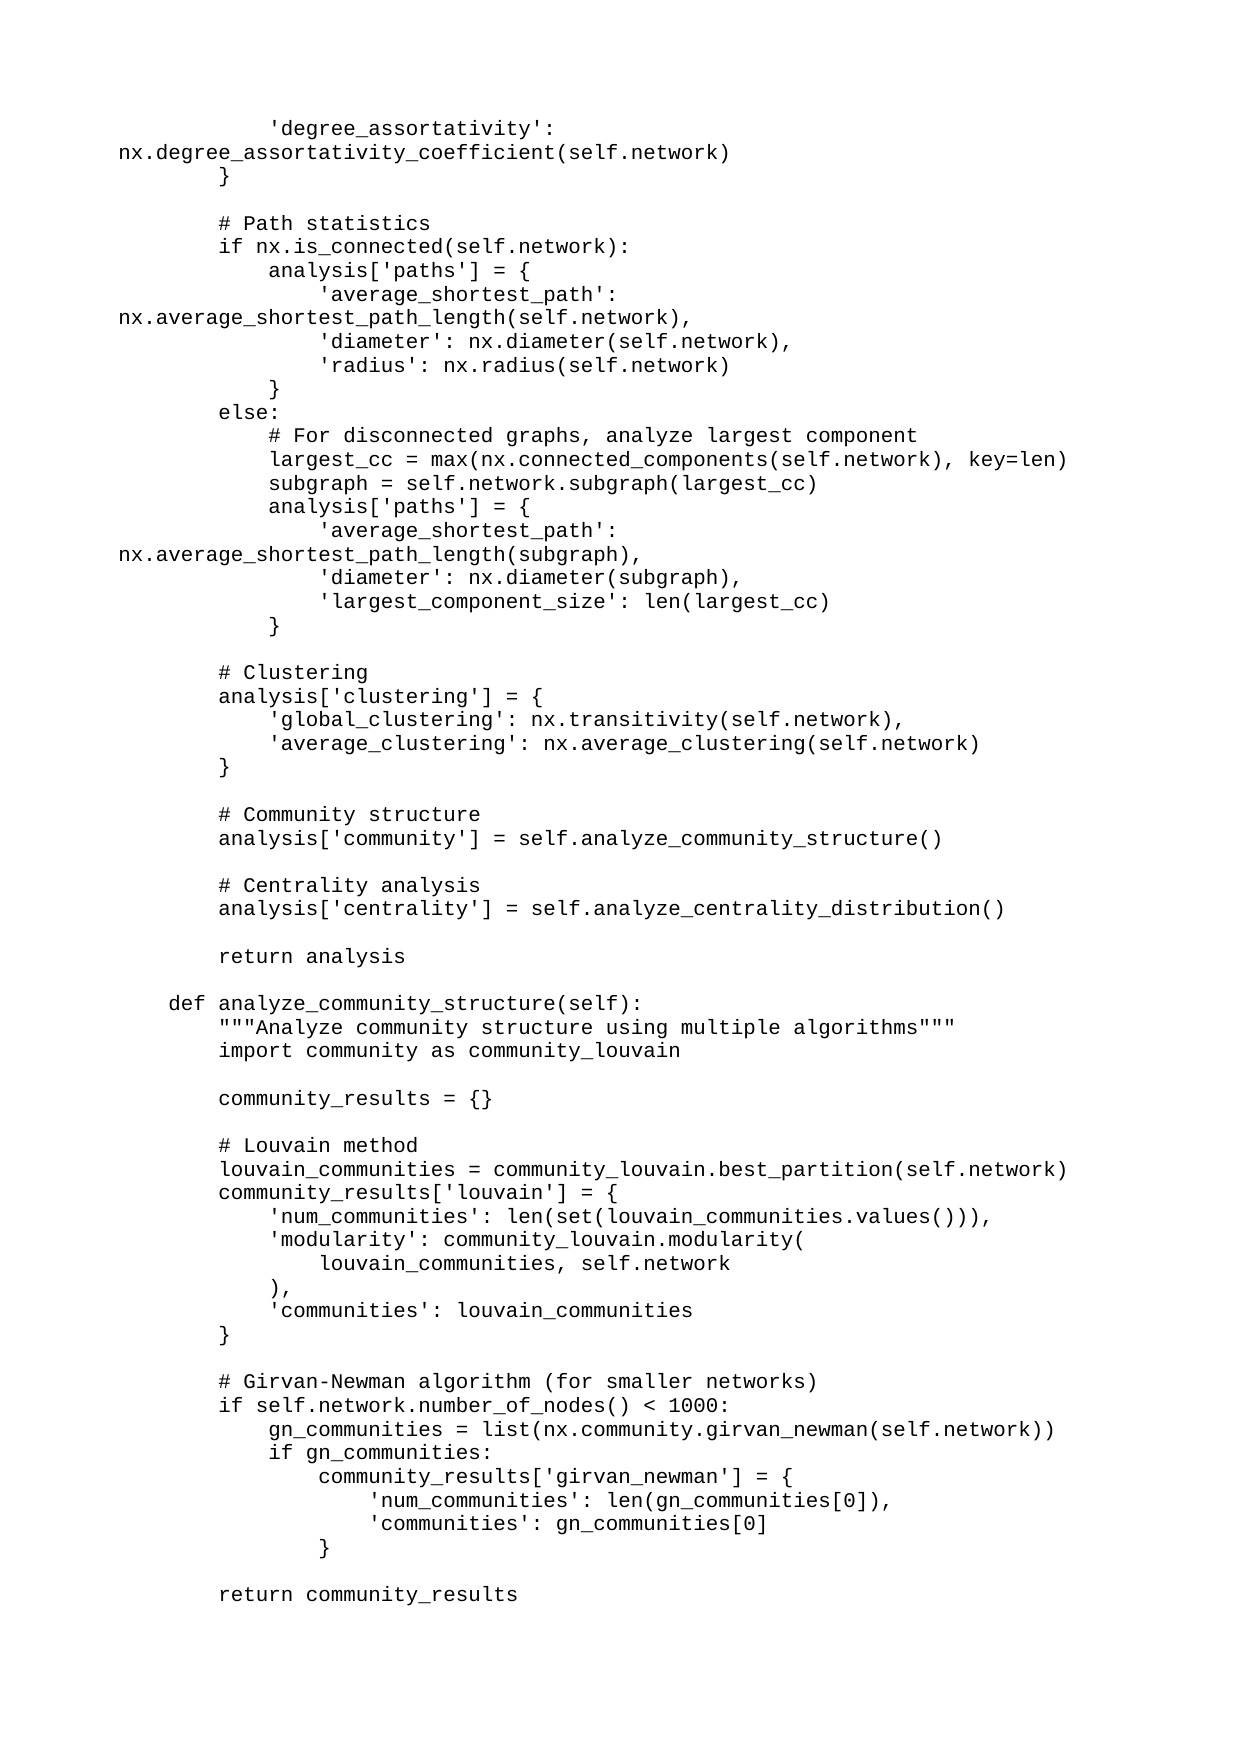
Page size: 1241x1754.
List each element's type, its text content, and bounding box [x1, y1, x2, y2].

text community_results['louvain'] = { [118, 1182, 1122, 1206]
text return analysis [118, 946, 1122, 969]
text 'diameter': nx.diameter(self.network), [118, 331, 1122, 354]
text subgraph = self.network.subgraph(largest_cc) [118, 473, 1122, 496]
text analysis['community'] = self.analyze_community_structure() [118, 827, 1122, 851]
text 'radius': nx.radius(self.network) [118, 354, 1122, 378]
text 'global_clustering': nx.transitivity(self.network), [118, 709, 1122, 733]
text louvain_communities = community_louvain.best_partition(self.network) [118, 1158, 1122, 1182]
text 'communities': louvain_communities [118, 1300, 1122, 1324]
text 'num_communities': len(set(louvain_communities.values())), [118, 1206, 1122, 1229]
text 'average_clustering': nx.average_clustering(self.network) [118, 733, 1122, 757]
text } [118, 378, 1122, 402]
text if gn_communities: [118, 1442, 1122, 1466]
text # Path statistics [118, 213, 1122, 236]
text def analyze_community_structure(self): [118, 993, 1122, 1017]
text } [118, 1537, 1122, 1561]
text analysis['centrality'] = self.analyze_centrality_distribution() [118, 898, 1122, 922]
text community_results = {} [118, 1088, 1122, 1111]
text import community as community_louvain [118, 1040, 1122, 1064]
text 'num_communities': len(gn_communities[0]), [118, 1489, 1122, 1513]
text louvain_communities, self.network [118, 1253, 1122, 1277]
text 'communities': gn_communities[0] [118, 1513, 1122, 1537]
text } [118, 615, 1122, 638]
text # Louvain method [118, 1135, 1122, 1158]
text 'average_shortest_path': nx.average_shortest_path_length(self.network), [118, 284, 1122, 331]
text 'modularity': community_louvain.modularity( [118, 1229, 1122, 1253]
text # Girvan-Newman algorithm (for smaller networks) [118, 1371, 1122, 1395]
text """Analyze community structure using multiple algorithms""" [118, 1017, 1122, 1040]
text community_results['girvan_newman'] = { [118, 1466, 1122, 1489]
text if nx.is_connected(self.network): [118, 236, 1122, 260]
text # Clustering [118, 662, 1122, 686]
text 'largest_component_size': len(largest_cc) [118, 591, 1122, 615]
text } [118, 757, 1122, 780]
text gn_communities = list(nx.community.girvan_newman(self.network)) [118, 1419, 1122, 1442]
text else: [118, 402, 1122, 426]
text 'average_shortest_path': nx.average_shortest_path_length(subgraph), [118, 520, 1122, 567]
text } [118, 165, 1122, 189]
text analysis['paths'] = { [118, 496, 1122, 520]
text 'diameter': nx.diameter(subgraph), [118, 567, 1122, 591]
text # Centrality analysis [118, 875, 1122, 898]
text largest_cc = max(nx.connected_components(self.network), key=len) [118, 449, 1122, 473]
text 'degree_assortativity': nx.degree_assortativity_coefficient(self.network) [118, 118, 1122, 165]
text # For disconnected graphs, analyze largest component [118, 426, 1122, 449]
text # Community structure [118, 804, 1122, 827]
text ), [118, 1277, 1122, 1300]
text return community_results [118, 1584, 1122, 1608]
text } [118, 1324, 1122, 1348]
text analysis['paths'] = { [118, 260, 1122, 284]
text analysis['clustering'] = { [118, 686, 1122, 709]
text if self.network.number_of_nodes() < 1000: [118, 1395, 1122, 1419]
